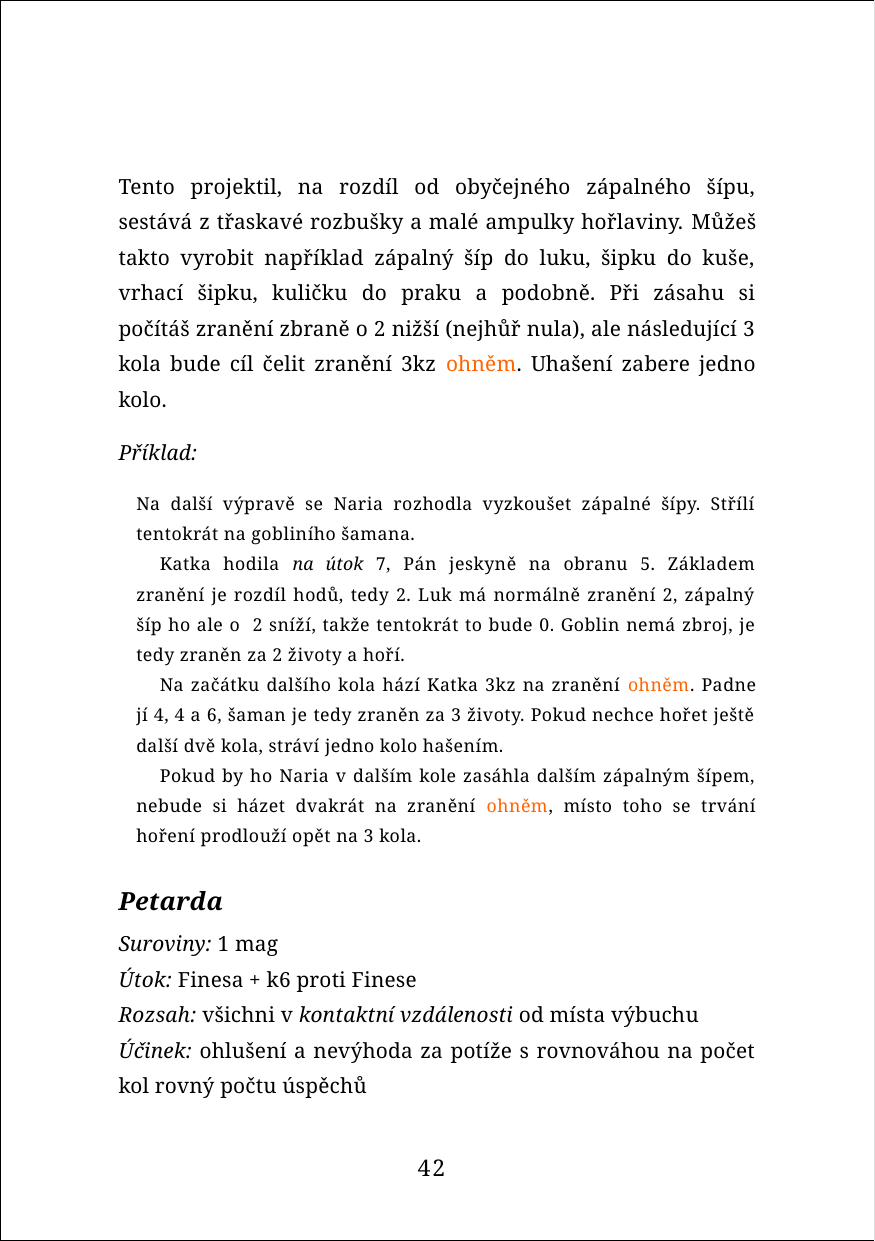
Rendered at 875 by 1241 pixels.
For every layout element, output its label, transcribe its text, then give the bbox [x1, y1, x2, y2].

text Příklad: [118, 438, 756, 467]
text Tento projektil, na rozdíl od obyčejného zápalného šípu, sestává z třaskavé rozbušky a malé ampulky hořlaviny. Můžeš takto vyrobit například zápalný šíp do luku, šipku do kuše, vrhací šipku, kuličku do praku a podobně. Při zásahu si počítáš zranění zbraně o 2 nižší (nejhůř nula), ale následující 3 kola bude cíl čelit zranění 3kz ohněm. Uhašení zabere jedno kolo. [118, 172, 756, 413]
subtitle Petarda [118, 883, 756, 917]
text Na další výpravě se Naria rozhodla vyzkoušet zápalné šípy. Střílí tentokrát na gobliního šamana. Katka hodila na útok 7, Pán jeskyně na obranu 5. Základem zranění je rozdíl hodů, tedy 2. Luk má normálně zranění 2, zápalný šíp ho ale o 2 sníží, takže tentokrát to bude 0. Goblin nemá zbroj, je tedy zraněn za 2 životy a hoří. Na začátku dalšího kola hází Katka 3kz na zranění ohněm. Padne jí 4, 4 a 6, šaman je tedy zraněn za 3 životy. Pokud nechce hořet ještě další dvě kola, stráví jedno kolo hašením. Pokud by ho Naria v dalším kole zasáhla dalším zápalným šípem, nebude si házet dvakrát na zranění ohněm, místo toho se trvání hoření prodlouží opět na 3 kola. [136, 491, 756, 848]
text Suroviny: 1 mag Útok: Finesa + k6 proti Finese Rozsah: všichni v kontaktní vzdálenosti od místa výbuchu Účinek: ohlušení a nevýhoda za potíže s rovnováhou na počet kol rovný počtu úspěchů [118, 929, 756, 1100]
